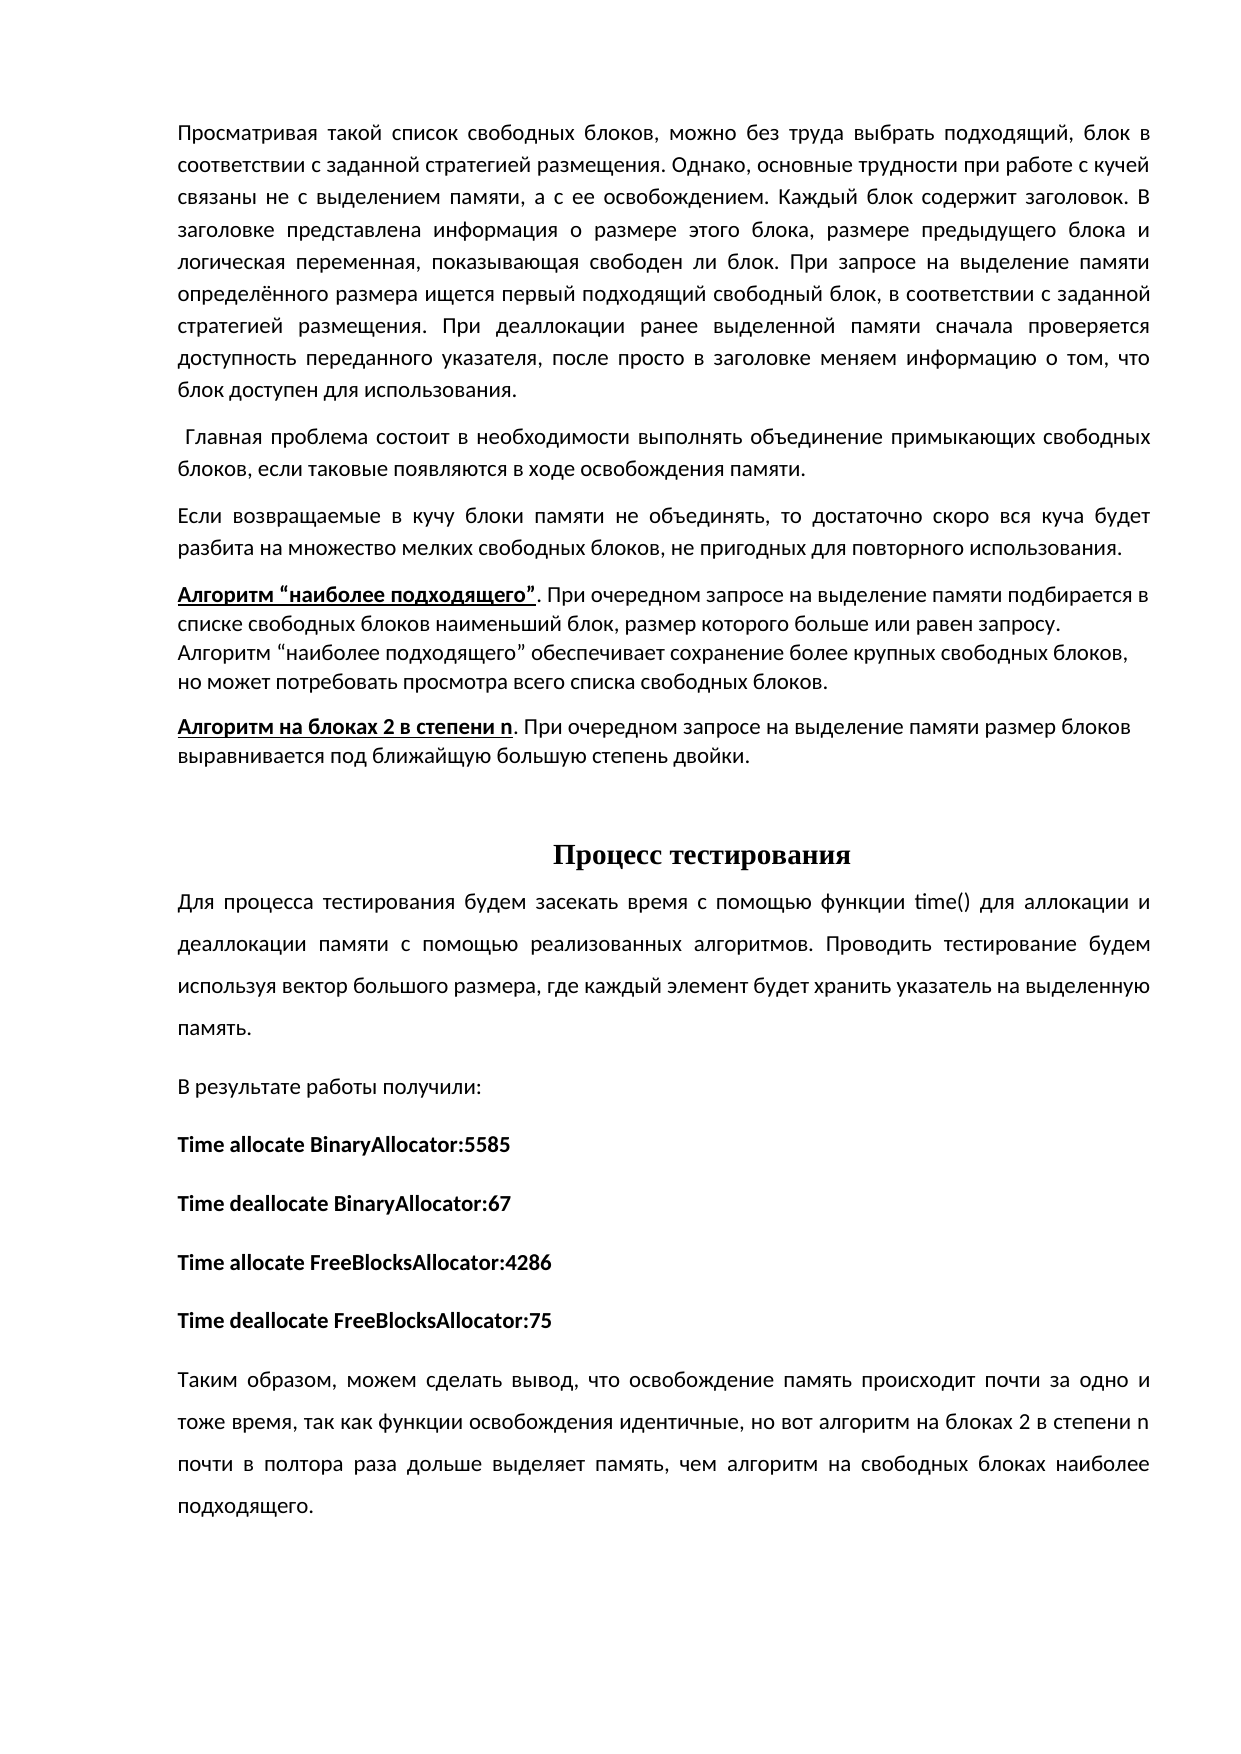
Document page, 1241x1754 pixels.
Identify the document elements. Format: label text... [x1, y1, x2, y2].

text В результате работы получили: [177, 1072, 1152, 1100]
text Главная проблема состоит в необходимости выполнять объединение примыкающих свободных блоков, если таковые появляются в ходе освобождения памяти. [177, 422, 1152, 483]
text Если возвращаемые в кучу блоки памяти не объединять, то достаточно скоро вся куча будет разбита на множество мелких свободных блоков, не пригодных для повторного использования. [177, 501, 1152, 562]
text Time allocate BinaryAllocator:5585 [177, 1131, 1152, 1159]
text Алгоритм на блоках 2 в степени n. При очередном запросе на выделение памяти размер блоков выравнивается под ближайщую большую степень двойки. [177, 712, 1152, 769]
text Для процесса тестирования будем засекать время с помощью функции time() для аллокации и деаллокации памяти с помощью реализованных алгоритмов. Проводить тестирование будем используя вектор большого размера, где каждый элемент будет хранить указатель на выделенную память. [177, 887, 1152, 1041]
text Time deallocate FreeBlocksAllocator:75 [177, 1307, 1152, 1334]
text Просматривая такой список свободных блоков, можно без труда выбрать подходящий, блок в соответствии с заданной стратегией размещения. Однако, основные трудности при работе с кучей связаны не с выделением памяти, а с ее освобождением. Каждый блок содержит заголовок. В заголовке представлена информация о размере этого блока, размере предыдущего блока и логическая переменная, показывающая свободен ли блок. При запросе на выделение памяти определённого размера ищется первый подходящий свободный блок, в соответствии с заданной стратегией размещения. При деаллокации ранее выделенной памяти сначала проверяется доступность переданного указателя, после просто в заголовке меняем информацию о том, что блок доступен для использования. [177, 118, 1152, 404]
text Time allocate FreeBlocksAllocator:4286 [177, 1248, 1152, 1276]
text Time deallocate BinaryAllocator:67 [177, 1189, 1152, 1217]
list Процесс тестирования [215, 837, 1152, 871]
text Алгоритм “наиболее подходящего”. При очередном запросе на выделение памяти подбирается в списке свободных блоков наименьший блок, размер которого больше или равен запросу. Алгоритм “наиболее подходящего” обеспечивает сохранение более крупных свободных блоков, но может потребовать просмотра всего списка свободных блоков. [177, 580, 1152, 695]
text Таким образом, можем сделать вывод, что освобождение память происходит почти за одно и тоже время, так как функции освобождения идентичные, но вот алгоритм на блоках 2 в степени n почти в полтора раза дольше выделяет память, чем алгоритм на свободных блоках наиболее подходящего. [177, 1365, 1152, 1519]
